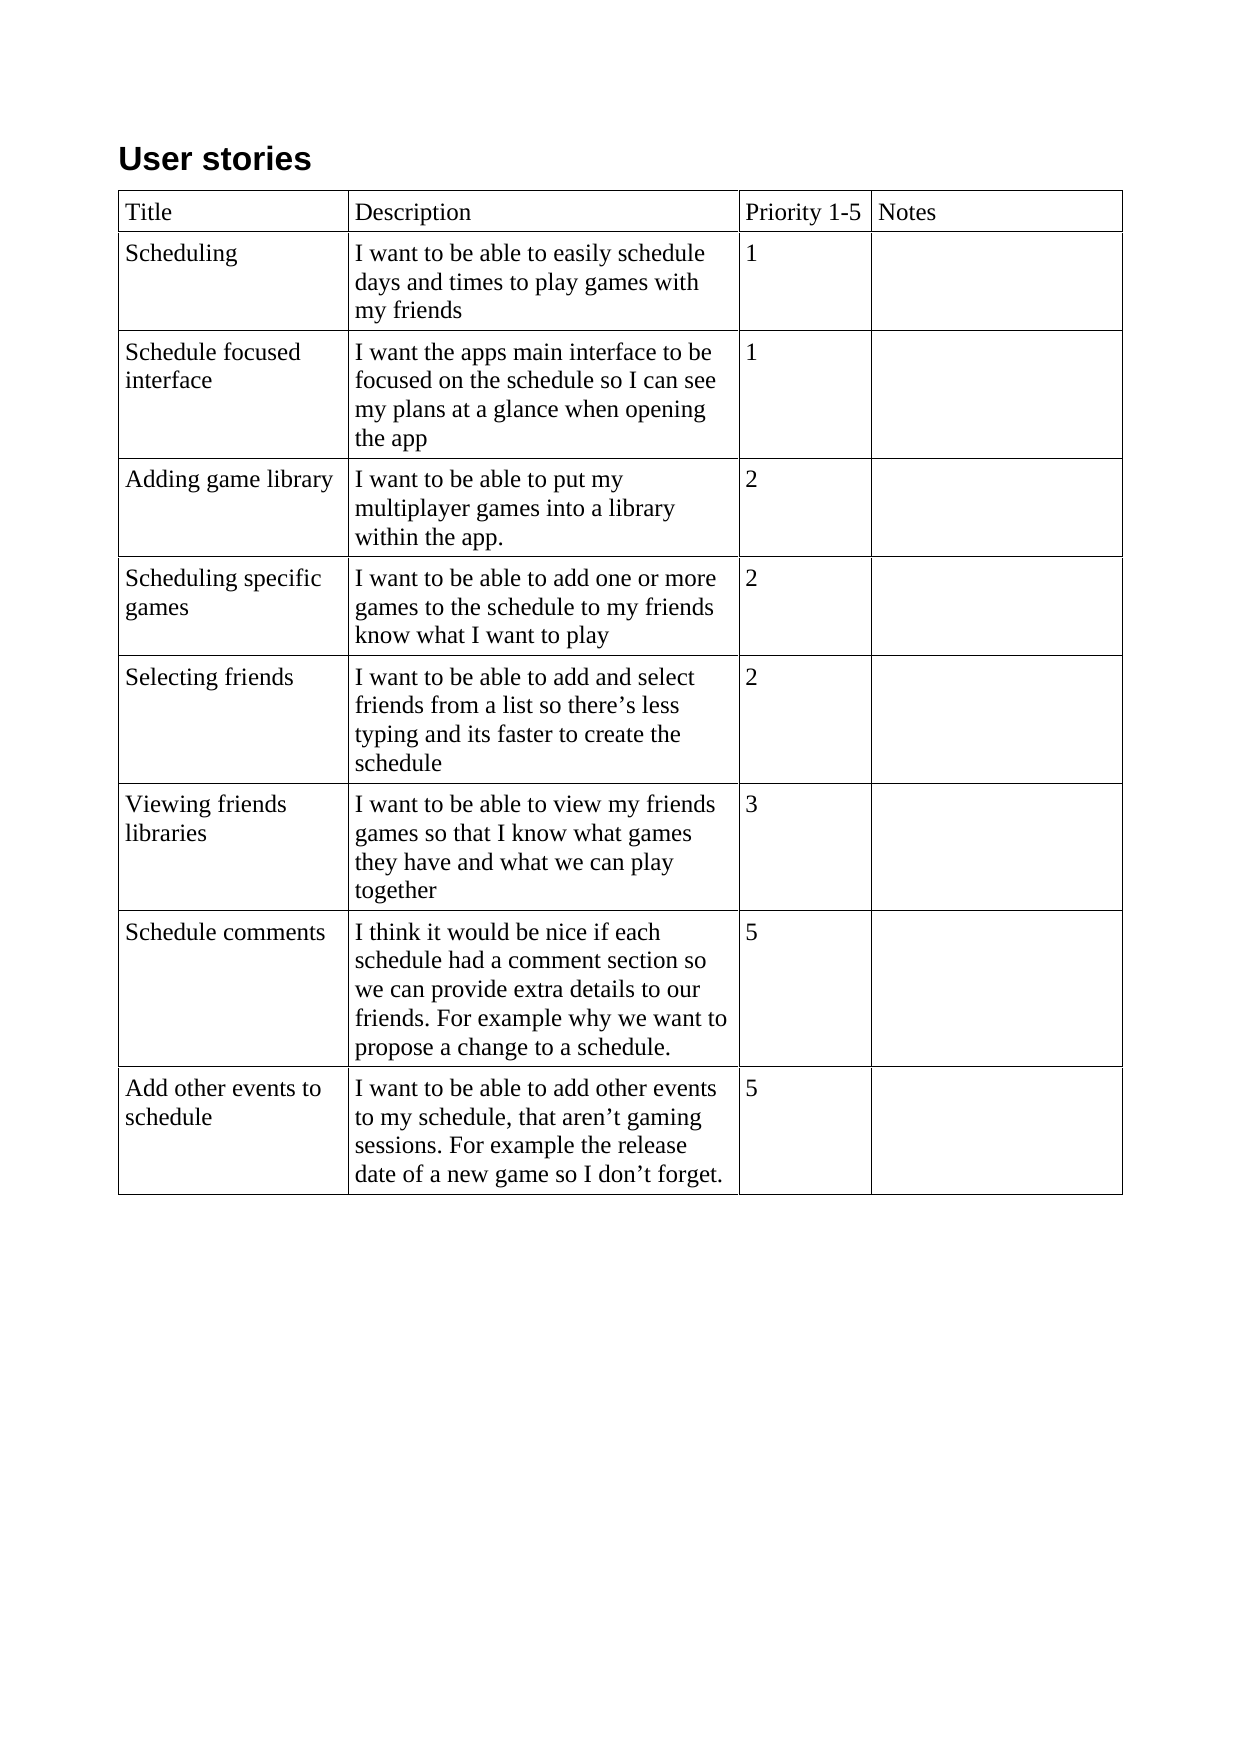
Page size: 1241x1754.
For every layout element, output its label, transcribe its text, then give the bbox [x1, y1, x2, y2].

table_cell 1 [740, 233, 871, 330]
table_cell Scheduling [119, 233, 348, 330]
table_cell [872, 233, 1122, 330]
table_cell Adding game library [119, 459, 348, 556]
table_cell Schedule comments [119, 911, 348, 1066]
table_cell I think it would be nice if each schedule had a comment section so we can provide extra details to our friends. For example why we want to propose a change to a schedule. [349, 911, 738, 1066]
table_cell 2 [740, 459, 871, 556]
subtitle User stories [118, 139, 1122, 178]
table_cell Schedule focused interface [119, 331, 348, 458]
table_cell I want to be able to add one or more games to the schedule to my friends know what I want to play [349, 558, 738, 655]
table_cell [872, 558, 1122, 655]
table_cell 5 [740, 911, 871, 1066]
table_cell I want to be able to view my friends games so that I know what games they have and what we can play together [349, 784, 738, 910]
table_cell [872, 784, 1122, 910]
table_cell 5 [740, 1068, 871, 1194]
table_cell [872, 1068, 1122, 1194]
table_cell I want to be able to put my multiplayer games into a library within the app. [349, 459, 738, 556]
table_cell I want to be able to add and select friends from a list so there’s less typing and its faster to create the schedule [349, 656, 738, 783]
table_cell Selecting friends [119, 656, 348, 783]
table_header Priority 1-5 [740, 191, 871, 231]
table_cell I want the apps main interface to be focused on the schedule so I can see my plans at a glance when opening the app [349, 331, 738, 458]
table_cell I want to be able to easily schedule days and times to play games with my friends [349, 233, 738, 330]
table_cell 1 [740, 331, 871, 458]
table_cell 3 [740, 784, 871, 910]
table_header Notes [872, 191, 1122, 231]
table_cell [872, 331, 1122, 458]
table_cell Viewing friends libraries [119, 784, 348, 910]
table_header Title [119, 191, 348, 231]
table_header Description [349, 191, 738, 231]
table_cell I want to be able to add other events to my schedule, that aren’t gaming sessions. For example the release date of a new game so I don’t forget. [349, 1068, 738, 1194]
table_cell [872, 459, 1122, 556]
table_cell 2 [740, 558, 871, 655]
table_cell Scheduling specific games [119, 558, 348, 655]
table_cell [872, 911, 1122, 1066]
table_cell Add other events to schedule [119, 1068, 348, 1194]
table_cell 2 [740, 656, 871, 783]
table_cell [872, 656, 1122, 783]
